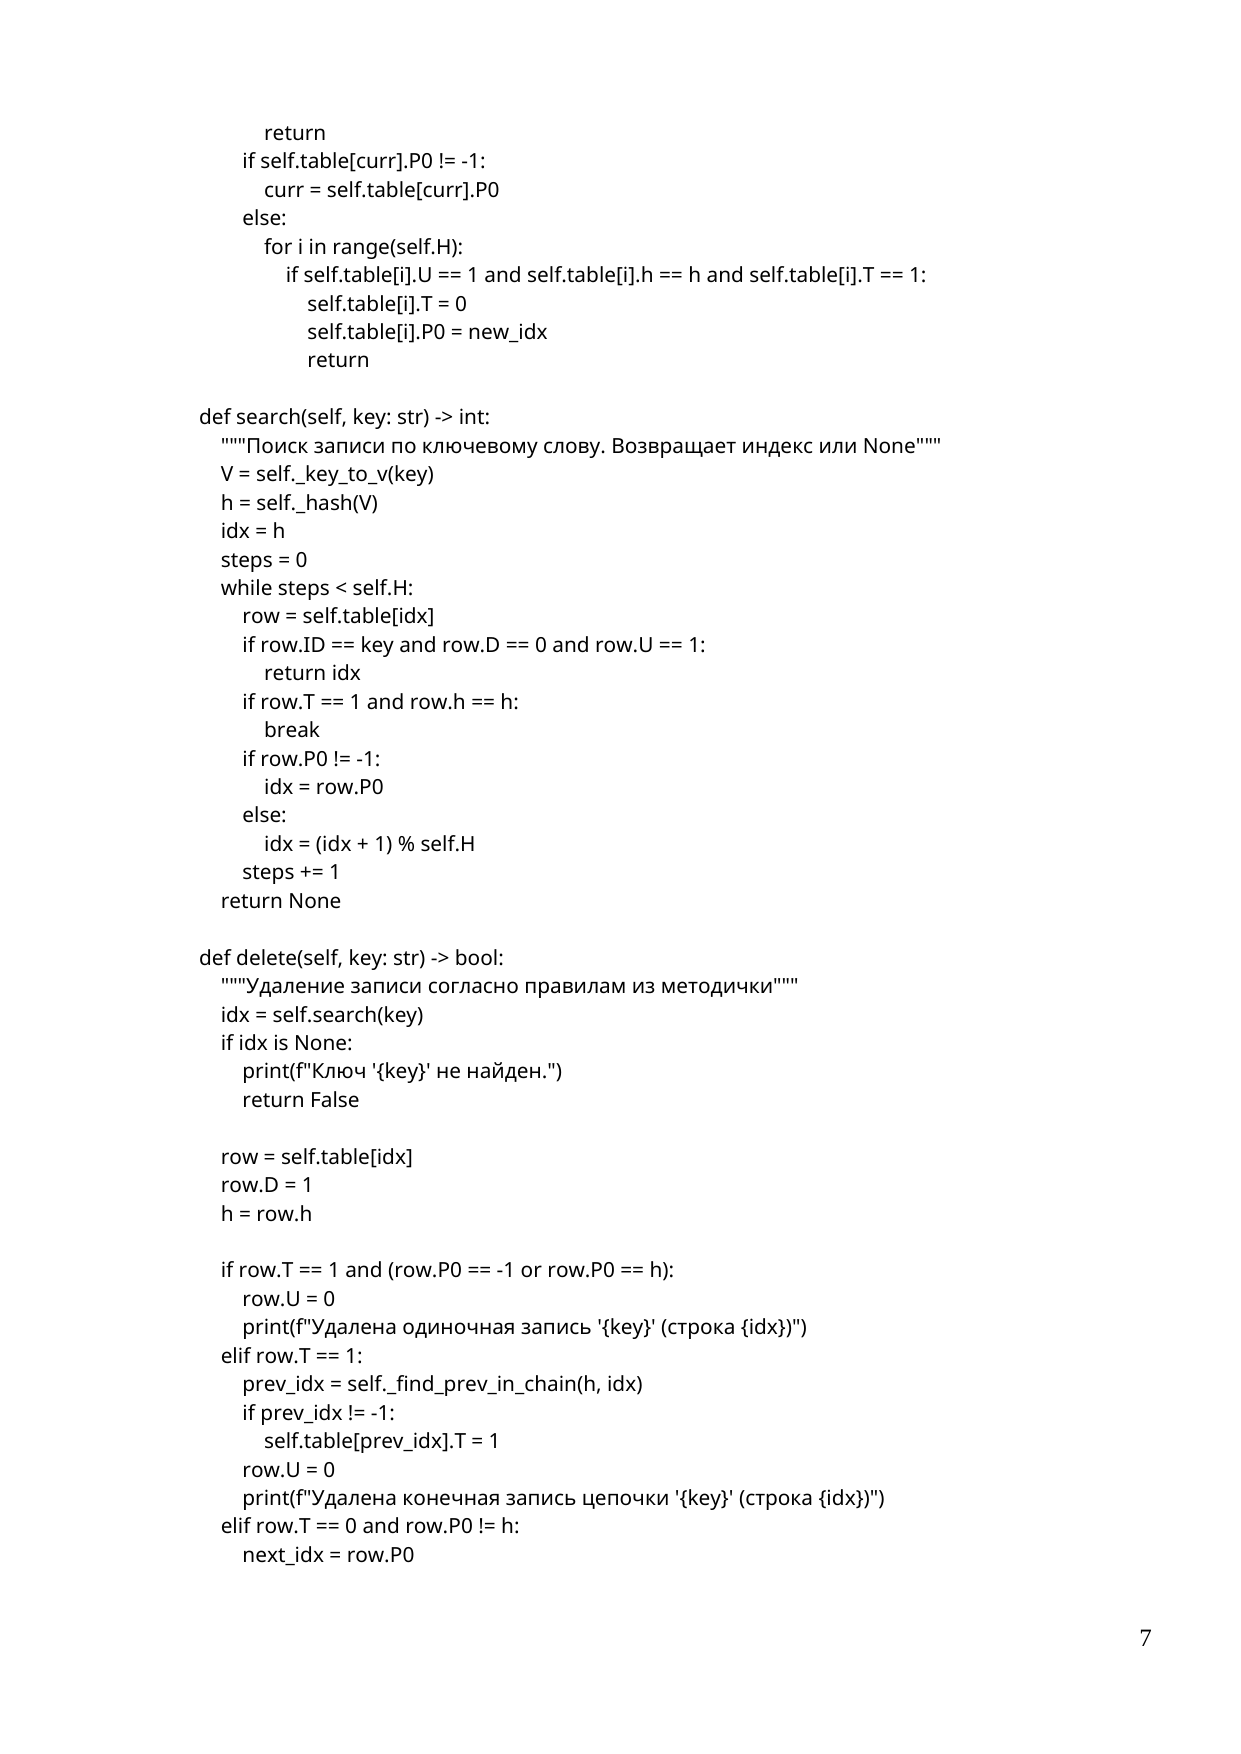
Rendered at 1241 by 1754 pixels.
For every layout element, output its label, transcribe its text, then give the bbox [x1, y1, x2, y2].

text row.U = 0 [177, 1455, 1152, 1483]
text for i in range(self.H): [177, 232, 1152, 260]
text row = self.table[idx] [177, 1142, 1152, 1170]
text return [177, 346, 1152, 374]
text if row.ID == key and row.D == 0 and row.U == 1: [177, 630, 1152, 658]
text return False [177, 1085, 1152, 1113]
text else: [177, 801, 1152, 829]
text idx = self.search(key) [177, 1000, 1152, 1028]
text h = row.h [177, 1199, 1152, 1227]
text h = self._hash(V) [177, 488, 1152, 516]
text while steps < self.H: [177, 573, 1152, 602]
text row.D = 1 [177, 1170, 1152, 1199]
text return [177, 118, 1152, 147]
text return idx [177, 658, 1152, 687]
text idx = row.P0 [177, 772, 1152, 801]
text break [177, 715, 1152, 744]
text steps = 0 [177, 545, 1152, 573]
text print(f"Удалена конечная запись цепочки '{key}' (строка {idx})") [177, 1483, 1152, 1512]
text elif row.T == 0 and row.P0 != h: [177, 1512, 1152, 1540]
text print(f"Удалена одиночная запись '{key}' (строка {idx})") [177, 1312, 1152, 1341]
text next_idx = row.P0 [177, 1540, 1152, 1568]
text self.table[i].P0 = new_idx [177, 317, 1152, 346]
text if self.table[i].U == 1 and self.table[i].h == h and self.table[i].T == 1: [177, 260, 1152, 289]
text def delete(self, key: str) -> bool: [177, 943, 1152, 971]
text return None [177, 886, 1152, 914]
text row = self.table[idx] [177, 602, 1152, 630]
text self.table[prev_idx].T = 1 [177, 1426, 1152, 1455]
text V = self._key_to_v(key) [177, 459, 1152, 488]
text if row.T == 1 and (row.P0 == -1 or row.P0 == h): [177, 1256, 1152, 1284]
text """Удаление записи согласно правилам из методички""" [177, 971, 1152, 1000]
text if row.T == 1 and row.h == h: [177, 687, 1152, 715]
text idx = (idx + 1) % self.H [177, 829, 1152, 857]
text steps += 1 [177, 857, 1152, 886]
text if idx is None: [177, 1028, 1152, 1057]
text else: [177, 203, 1152, 232]
text if self.table[curr].P0 != -1: [177, 147, 1152, 175]
text row.U = 0 [177, 1284, 1152, 1312]
text def search(self, key: str) -> int: [177, 402, 1152, 431]
text idx = h [177, 516, 1152, 545]
text print(f"Ключ '{key}' не найден.") [177, 1057, 1152, 1085]
text if row.P0 != -1: [177, 744, 1152, 772]
text prev_idx = self._find_prev_in_chain(h, idx) [177, 1369, 1152, 1398]
text if prev_idx != -1: [177, 1398, 1152, 1426]
text curr = self.table[curr].P0 [177, 175, 1152, 203]
text elif row.T == 1: [177, 1341, 1152, 1369]
text self.table[i].T = 0 [177, 289, 1152, 317]
text """Поиск записи по ключевому слову. Возвращает индекс или None""" [177, 431, 1152, 459]
